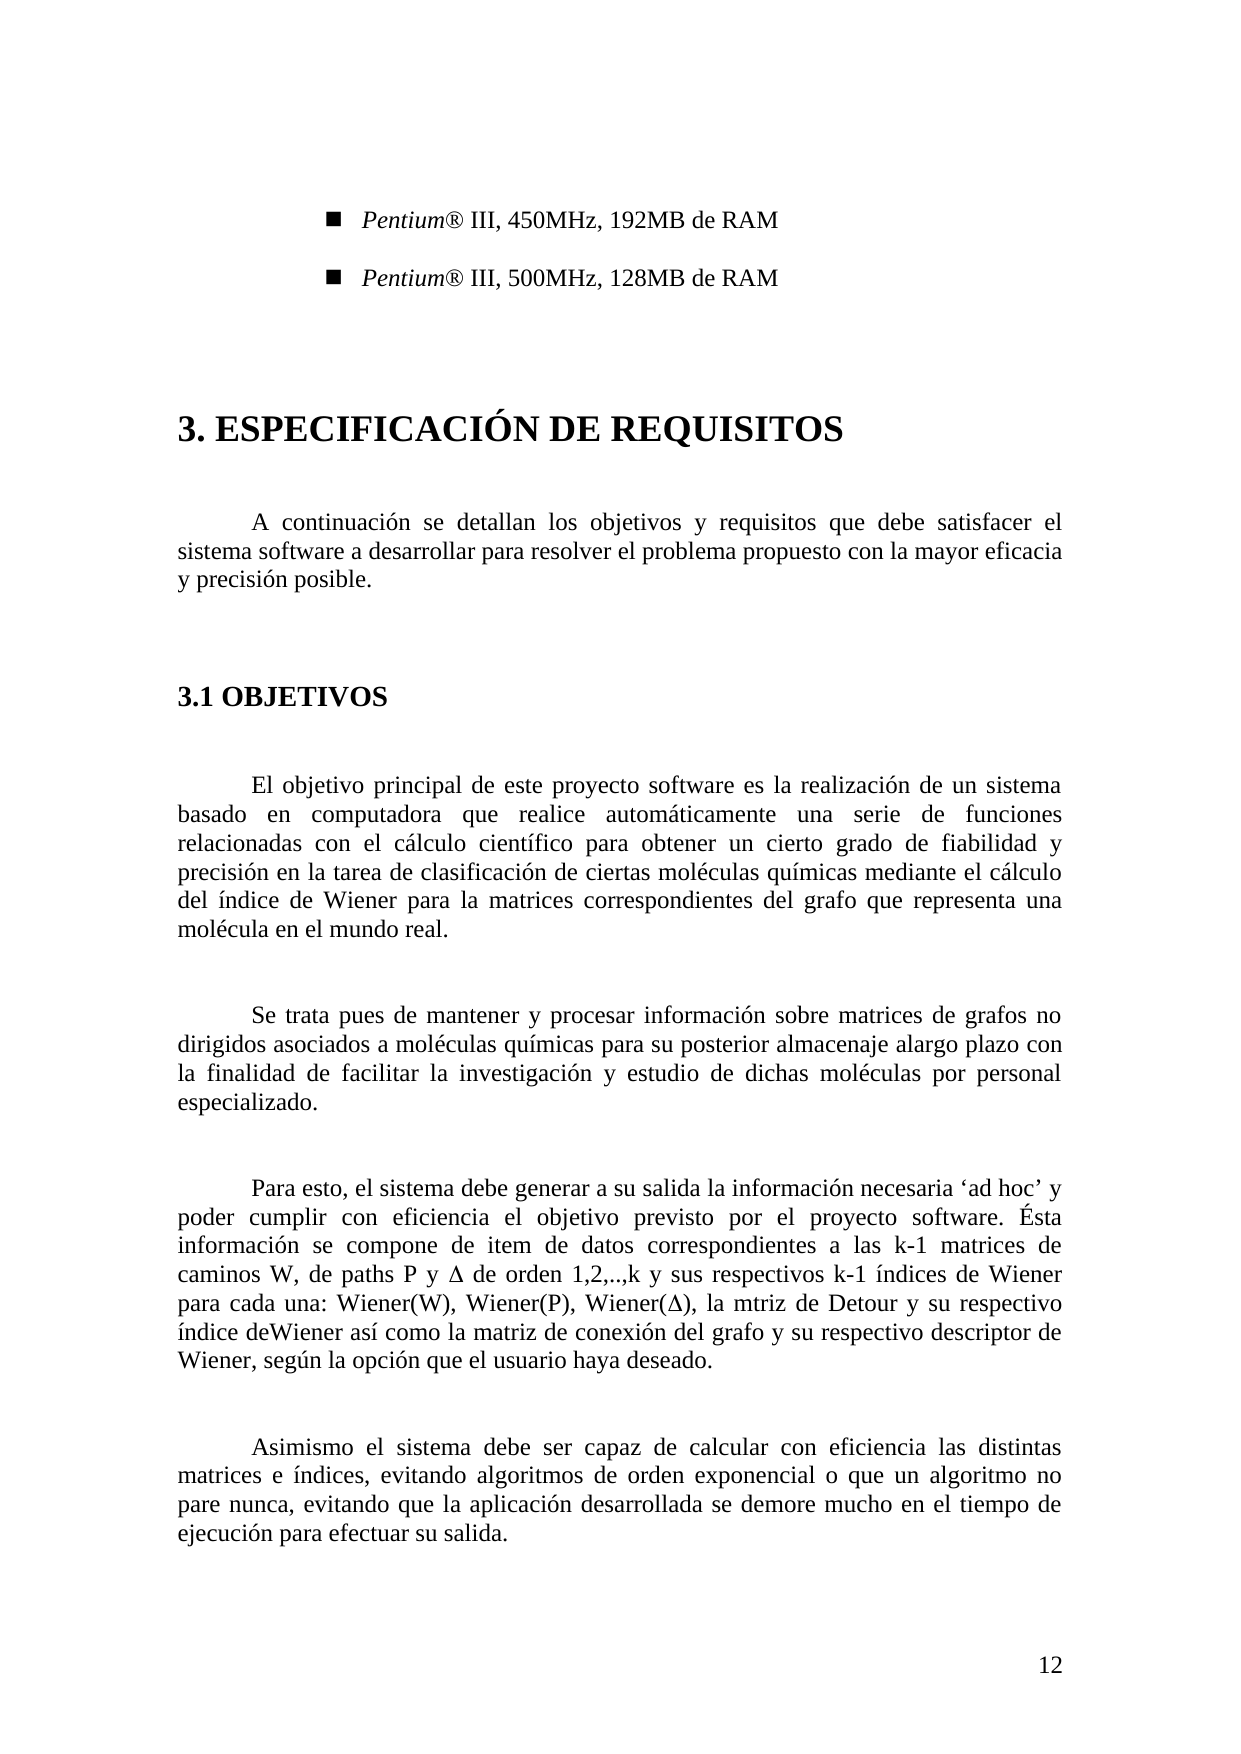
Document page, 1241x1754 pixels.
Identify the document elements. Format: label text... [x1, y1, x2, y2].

list Pentium® III, 450MHz, 192MB de RAM [324, 205, 1063, 234]
text 3.1 OBJETIVOS [177, 679, 1063, 713]
text 3. ESPECIFICACIÓN DE REQUISITOS [177, 406, 1063, 449]
text Asimismo el sistema debe ser capaz de calcular con eficiencia las distintas matrices e índices, evitando algoritmos de orden exponencial o que un algoritmo no pare nunca, evitando que la aplicación desarrollada se demore mucho en el tiempo de ejecución para efectuar su salida. [177, 1432, 1063, 1547]
text El objetivo principal de este proyecto software es la realización de un sistema basado en computadora que realice automáticamente una serie de funciones relacionadas con el cálculo científico para obtener un cierto grado de fiabilidad y precisión en la tarea de clasificación de ciertas moléculas químicas mediante el cálculo del índice de Wiener para la matrices correspondientes del grafo que representa una molécula en el mundo real. [177, 771, 1063, 943]
text A continuación se detallan los objetivos y requisitos que debe satisfacer el sistema software a desarrollar para resolver el problema propuesto con la mayor eficacia y precisión posible. [177, 507, 1063, 593]
list Pentium® III, 500MHz, 128MB de RAM [324, 263, 1063, 291]
text Para esto, el sistema debe generar a su salida la información necesaria ‘ad hoc’ y poder cumplir con eficiencia el objetivo previsto por el proyecto software. Ésta información se compone de item de datos correspondientes a las k-1 matrices de caminos W, de paths P y  de orden 1,2,..,k y sus respectivos k-1 índices de Wiener para cada una: Wiener(W), Wiener(P), Wiener(), la mtriz de Detour y su respectivo índice deWiener así como la matriz de conexión del grafo y su respectivo descriptor de Wiener, según la opción que el usuario haya deseado. [177, 1173, 1063, 1374]
text Se trata pues de mantener y procesar información sobre matrices de grafos no dirigidos asociados a moléculas químicas para su posterior almacenaje alargo plazo con la finalidad de facilitar la investigación y estudio de dichas moléculas por personal especializado. [177, 1001, 1063, 1116]
